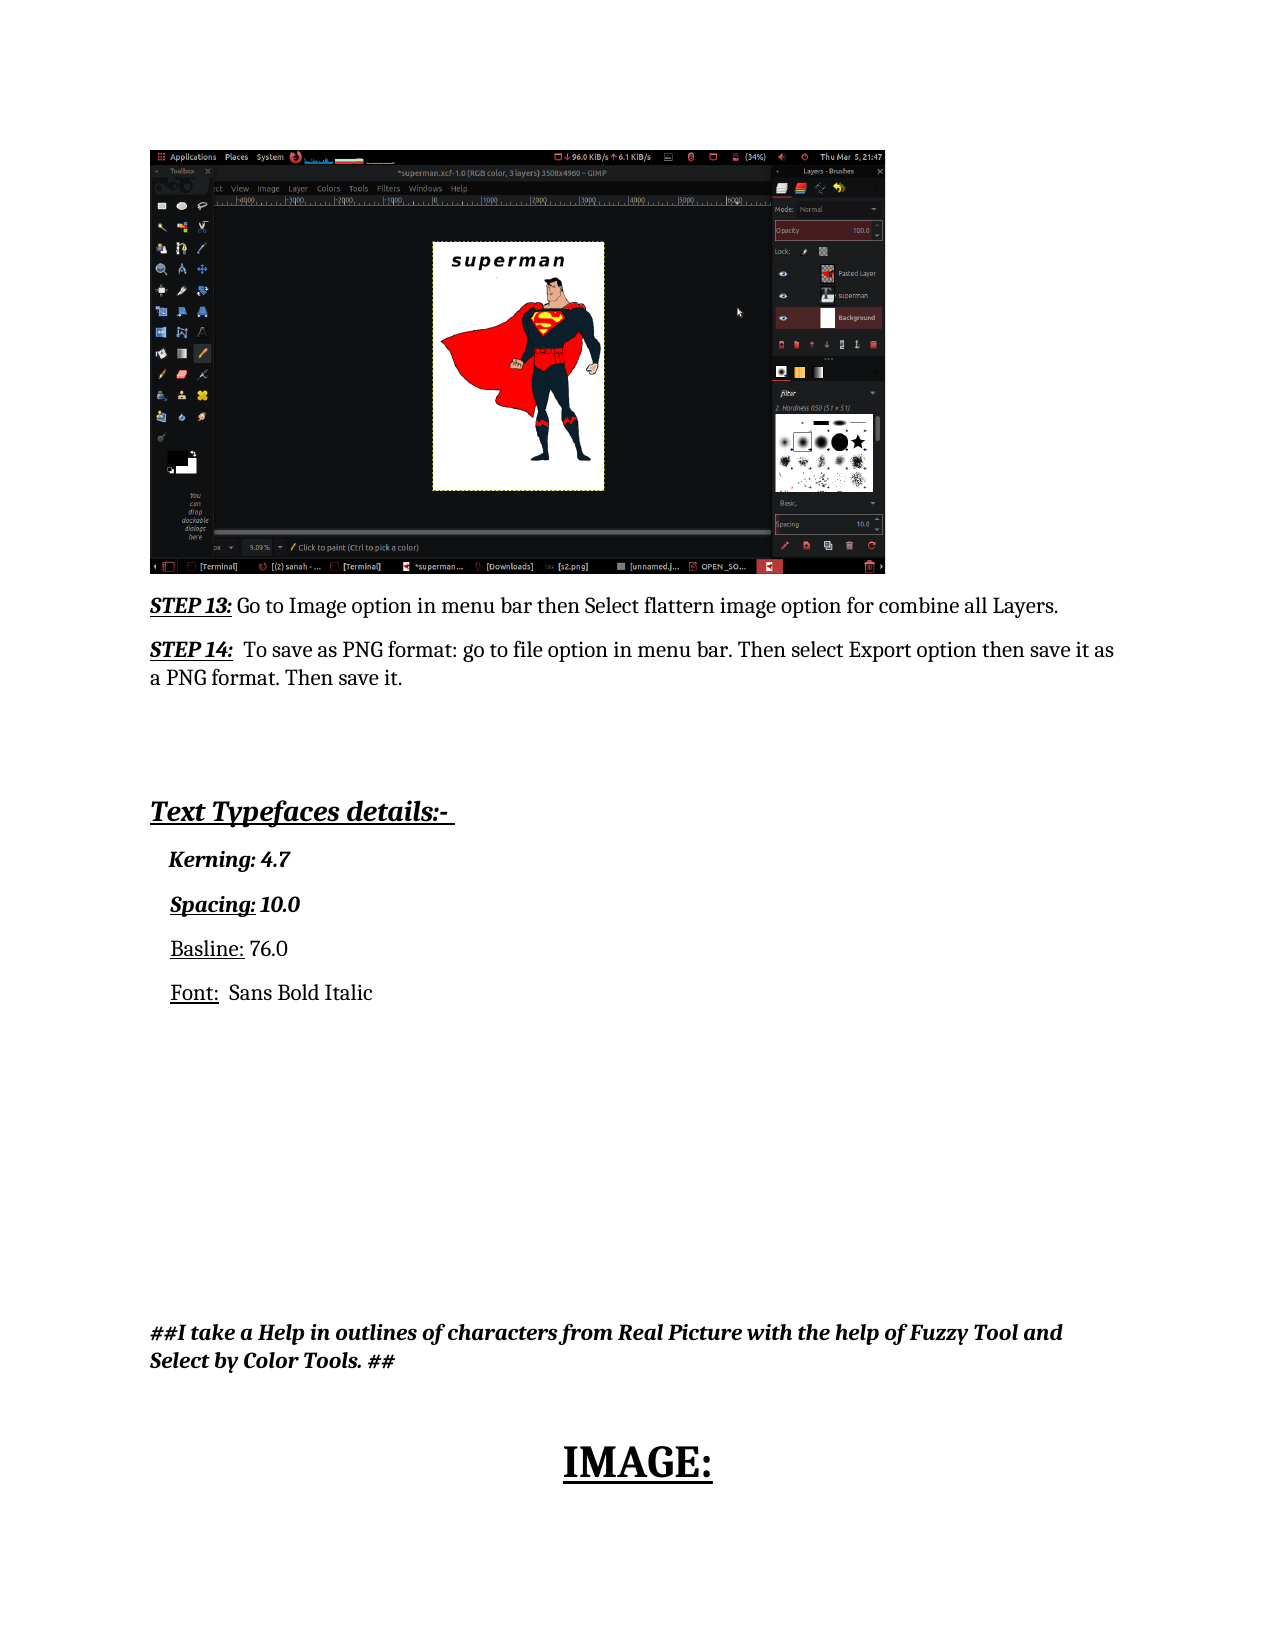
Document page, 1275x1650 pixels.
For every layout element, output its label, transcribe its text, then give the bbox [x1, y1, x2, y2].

text STEP 13: Go to Image option in menu bar then Select flattern image option for combine all Layers. [150, 593, 1125, 619]
text Basline: 76.0 [150, 936, 1125, 962]
text Text Typefaces details:- [150, 795, 1125, 829]
text Font: Sans Bold Italic [150, 980, 1125, 1006]
text Spacing: 10.0 [150, 891, 1125, 918]
text ##I take a Help in outlines of characters from Real Picture with the help of Fuzzy Tool and Select by Color Tools. ## [150, 1320, 1125, 1374]
picture [150, 150, 886, 574]
text STEP 14: To save as PNG format: go to file option in menu bar. Then select Export option then save it as a PNG format. Then save it. [150, 637, 1125, 691]
text IMAGE: [150, 1436, 1125, 1489]
text Kerning: 4.7 [150, 847, 1125, 873]
